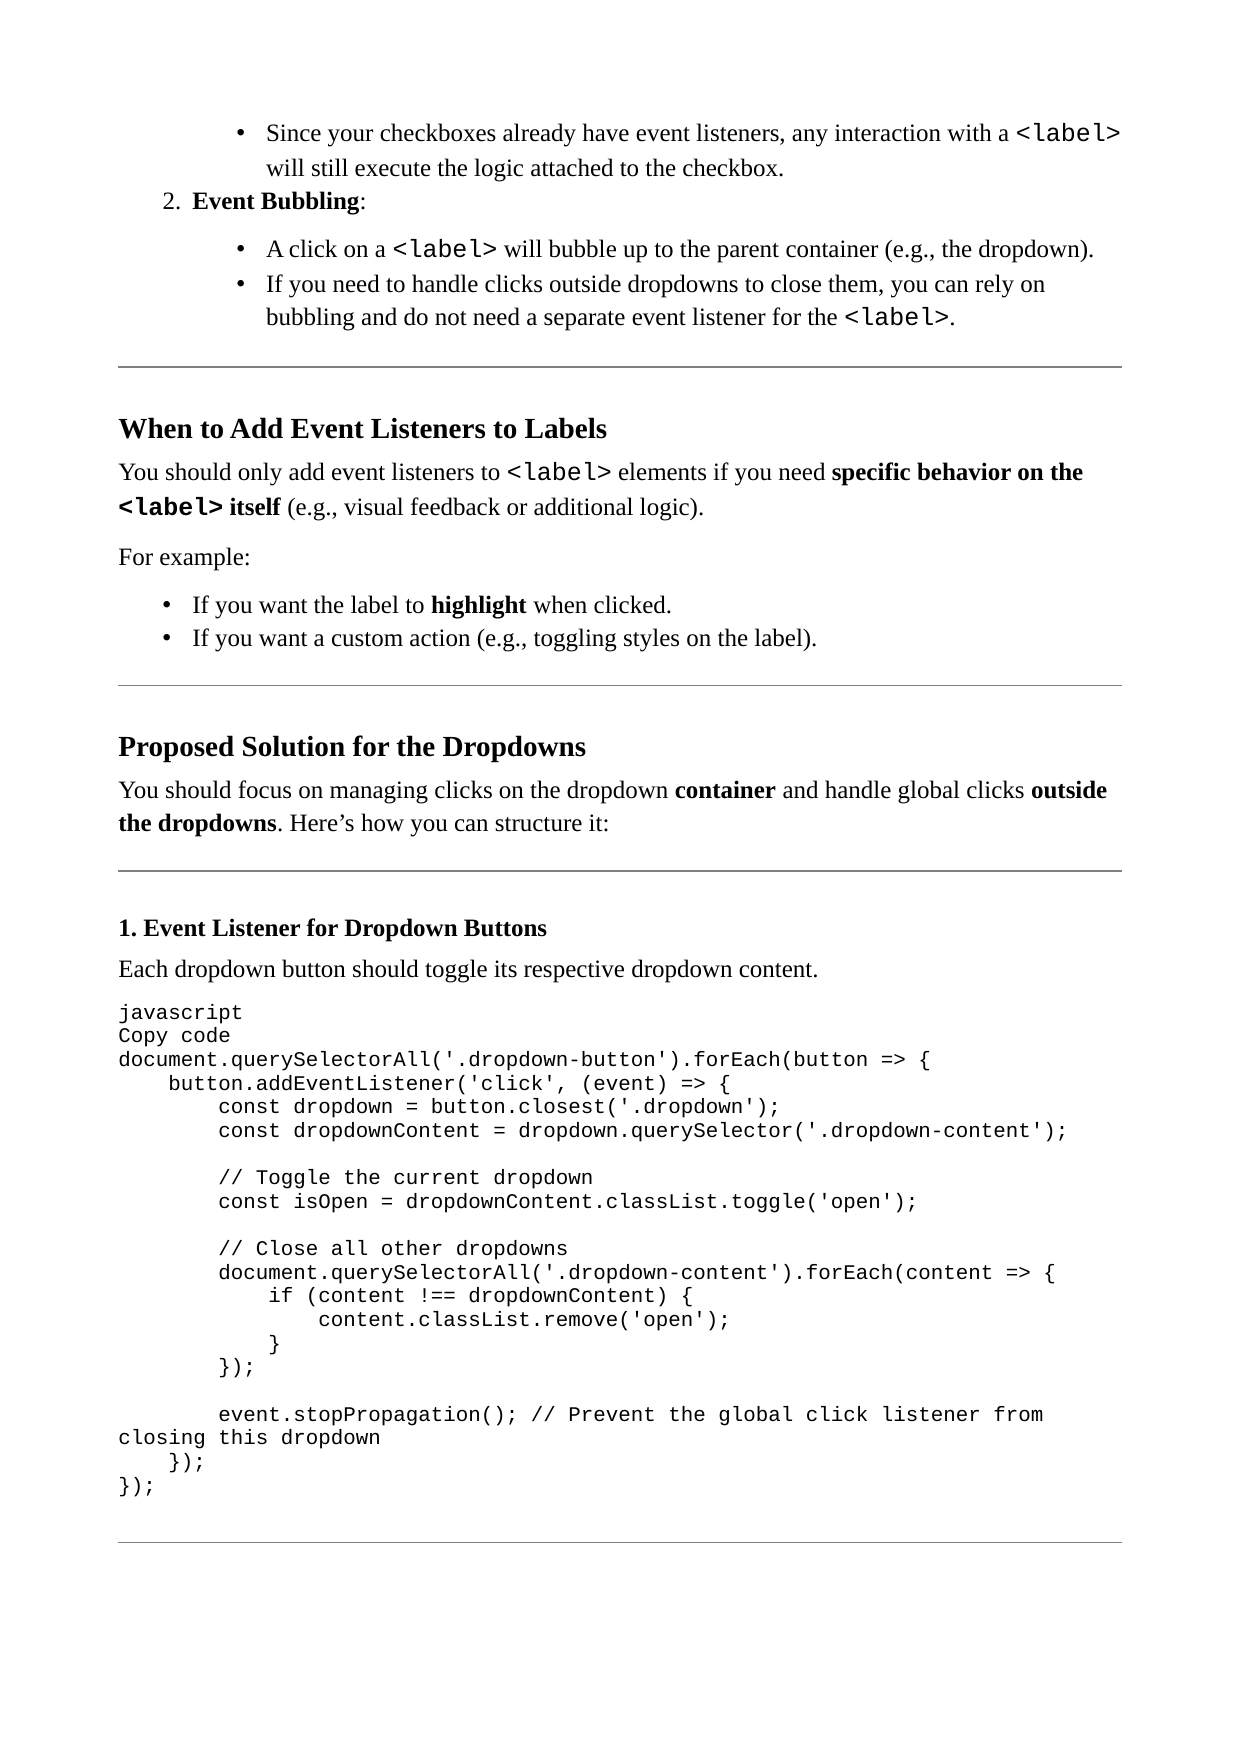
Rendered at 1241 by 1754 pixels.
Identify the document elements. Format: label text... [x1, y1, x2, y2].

text document.querySelectorAll('.dropdown-button').forEach(button => { [118, 1049, 1122, 1073]
text You should focus on managing clicks on the dropdown container and handle global clicks outside the dropdowns. Here’s how you can structure it: [118, 775, 1122, 837]
text Copy code [118, 1025, 1122, 1049]
subtitle When to Add Event Listeners to Labels [118, 411, 1122, 445]
list If you want the label to highlight when clicked. [162, 590, 1122, 619]
text event.stopPropagation(); // Prevent the global click listener from closing this dropdown [118, 1404, 1122, 1451]
text }); [118, 1451, 1122, 1474]
text if (content !== dropdownContent) { [118, 1285, 1122, 1309]
list If you need to handle clicks outside dropdowns to close them, you can rely on bubbling and do not need a separate event listener for the <label>. [236, 269, 1122, 333]
text const isOpen = dropdownContent.classList.toggle('open'); [118, 1191, 1122, 1214]
text const dropdown = button.closest('.dropdown'); [118, 1096, 1122, 1120]
text }); [118, 1356, 1122, 1380]
text document.querySelectorAll('.dropdown-content').forEach(content => { [118, 1262, 1122, 1285]
text content.classList.remove('open'); [118, 1309, 1122, 1333]
text } [118, 1333, 1122, 1356]
text const dropdownContent = dropdown.querySelector('.dropdown-content'); [118, 1120, 1122, 1143]
text button.addEventListener('click', (event) => { [118, 1073, 1122, 1096]
subtitle 1. Event Listener for Dropdown Buttons [118, 913, 1122, 942]
text For example: [118, 542, 1122, 571]
text You should only add event listeners to <label> elements if you need specific behavior on the <label> itself (e.g., visual feedback or additional logic). [118, 457, 1122, 523]
text Each dropdown button should toggle its respective dropdown content. [118, 954, 1122, 983]
text }); [118, 1474, 1122, 1498]
list Event Bubbling: [162, 186, 1122, 215]
list Since your checkboxes already have event listeners, any interaction with a <label> will still execute the logic attached to the checkbox. [236, 118, 1122, 182]
text // Close all other dropdowns [118, 1238, 1122, 1262]
list A click on a <label> will bubble up to the parent container (e.g., the dropdown). [236, 234, 1122, 265]
text javascript [118, 1002, 1122, 1025]
text // Toggle the current dropdown [118, 1167, 1122, 1191]
list If you want a custom action (e.g., toggling styles on the label). [162, 623, 1122, 652]
subtitle Proposed Solution for the Dropdowns [118, 729, 1122, 763]
